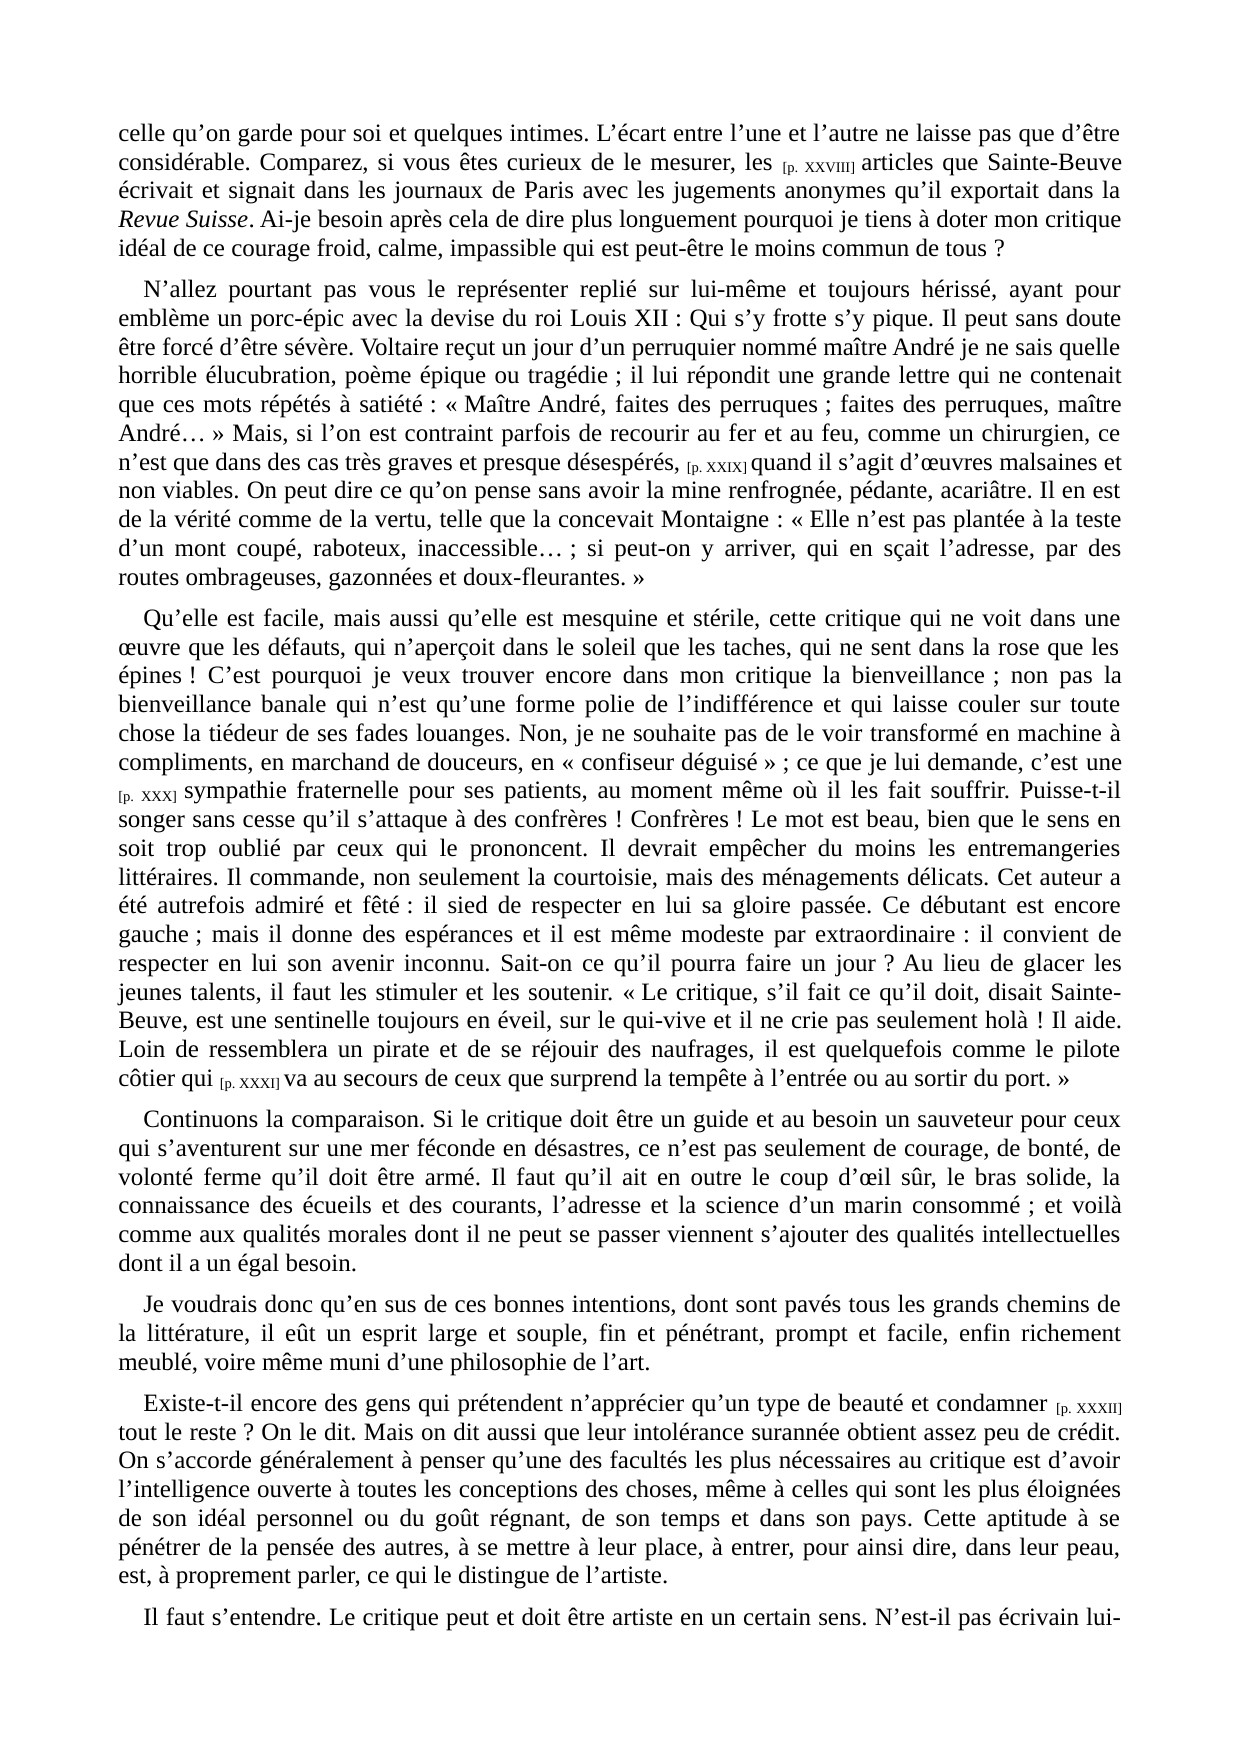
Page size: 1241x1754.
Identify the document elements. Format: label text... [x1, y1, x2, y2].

text Continuons la comparaison. Si le critique doit être un guide et au besoin un sauveteur pour ceux qui s’aventurent sur une mer féconde en désastres, ce n’est pas seulement de courage, de bonté, de volonté ferme qu’il doit être armé. Il faut qu’il ait en outre le coup d’œil sûr, le bras solide, la connaissance des écueils et des courants, l’adresse et la science d’un marin consommé ; et voilà comme aux qualités morales dont il ne peut se passer viennent s’ajouter des qualités intellectuelles dont il a un égal besoin. [118, 1104, 1122, 1277]
text Qu’elle est facile, mais aussi qu’elle est mesquine et stérile, cette critique qui ne voit dans une œuvre que les défauts, qui n’aperçoit dans le soleil que les taches, qui ne sent dans la rose que les épines ! C’est pourquoi je veux trouver encore dans mon critique la bienveillance ; non pas la bienveillance banale qui n’est qu’une forme polie de l’indifférence et qui laisse couler sur toute chose la tiédeur de ses fades louanges. Non, je ne souhaite pas de le voir transformé en machine à compliments, en marchand de douceurs, en « confiseur déguisé » ; ce que je lui demande, c’est une [p. XXX] sympathie fraternelle pour ses patients, au moment même où il les fait souffrir. Puisse-t-il songer sans cesse qu’il s’attaque à des confrères ! Confrères ! Le mot est beau, bien que le sens en soit trop oublié par ceux qui le prononcent. Il devrait empêcher du moins les entremangeries littéraires. Il commande, non seulement la courtoisie, mais des ménagements délicats. Cet auteur a été autrefois admiré et fêté : il sied de respecter en lui sa gloire passée. Ce débutant est encore gauche ; mais il donne des espérances et il est même modeste par extraordinaire : il convient de respecter en lui son avenir inconnu. Sait-on ce qu’il pourra faire un jour ? Au lieu de glacer les jeunes talents, il faut les stimuler et les soutenir. « Le critique, s’il fait ce qu’il doit, disait Sainte-Beuve, est une sentinelle toujours en éveil, sur le qui-vive et il ne crie pas seulement holà ! Il aide. Loin de ressemblera un pirate et de se réjouir des naufrages, il est quelquefois comme le pilote côtier qui [p. XXXI] va au secours de ceux que surprend la tempête à l’entrée ou au sortir du port. » [118, 603, 1122, 1092]
text Existe-t-il encore des gens qui prétendent n’apprécier qu’un type de beauté et condamner [p. XXXII] tout le reste ? On le dit. Mais on dit aussi que leur intolérance surannée obtient assez peu de crédit. On s’accorde généralement à penser qu’une des facultés les plus nécessaires au critique est d’avoir l’intelligence ouverte à toutes les conceptions des choses, même à celles qui sont les plus éloignées de son idéal personnel ou du goût régnant, de son temps et dans son pays. Cette aptitude à se pénétrer de la pensée des autres, à se mettre à leur place, à entrer, pour ainsi dire, dans leur peau, est, à proprement parler, ce qui le distingue de l’artiste. [118, 1388, 1122, 1589]
text celle qu’on garde pour soi et quelques intimes. L’écart entre l’une et l’autre ne laisse pas que d’être considérable. Comparez, si vous êtes curieux de le mesurer, les [p. XXVIII] articles que Sainte-Beuve écrivait et signait dans les journaux de Paris avec les jugements anonymes qu’il exportait dans la Revue Suisse. Ai-je besoin après cela de dire plus longuement pourquoi je tiens à doter mon critique idéal de ce courage froid, calme, impassible qui est peut-être le moins commun de tous ? [118, 118, 1122, 262]
text Je voudrais donc qu’en sus de ces bonnes intentions, dont sont pavés tous les grands chemins de la littérature, il eût un esprit large et souple, fin et pénétrant, prompt et facile, enfin richement meublé, voire même muni d’une philosophie de l’art. [118, 1289, 1122, 1376]
text Il faut s’entendre. Le critique peut et doit être artiste en un certain sens. N’est-il pas écrivain lui- [118, 1602, 1122, 1631]
text N’allez pourtant pas vous le représenter replié sur lui-même et toujours hérissé, ayant pour emblème un porc-épic avec la devise du roi Louis XII : Qui s’y frotte s’y pique. Il peut sans doute être forcé d’être sévère. Voltaire reçut un jour d’un perruquier nommé maître André je ne sais quelle horrible élucubration, poème épique ou tragédie ; il lui répondit une grande lettre qui ne contenait que ces mots répétés à satiété : « Maître André, faites des perruques ; faites des perruques, maître André… » Mais, si l’on est contraint parfois de recourir au fer et au feu, comme un chirurgien, ce n’est que dans des cas très graves et presque désespérés, [p. XXIX] quand il s’agit d’œuvres malsaines et non viables. On peut dire ce qu’on pense sans avoir la mine renfrognée, pédante, acariâtre. Il en est de la vérité comme de la vertu, telle que la concevait Montaigne : « Elle n’est pas plantée à la teste d’un mont coupé, raboteux, inaccessible… ; si peut-on y arriver, qui en sçait l’adresse, par des routes ombrageuses, gazonnées et doux-fleurantes. » [118, 274, 1122, 591]
